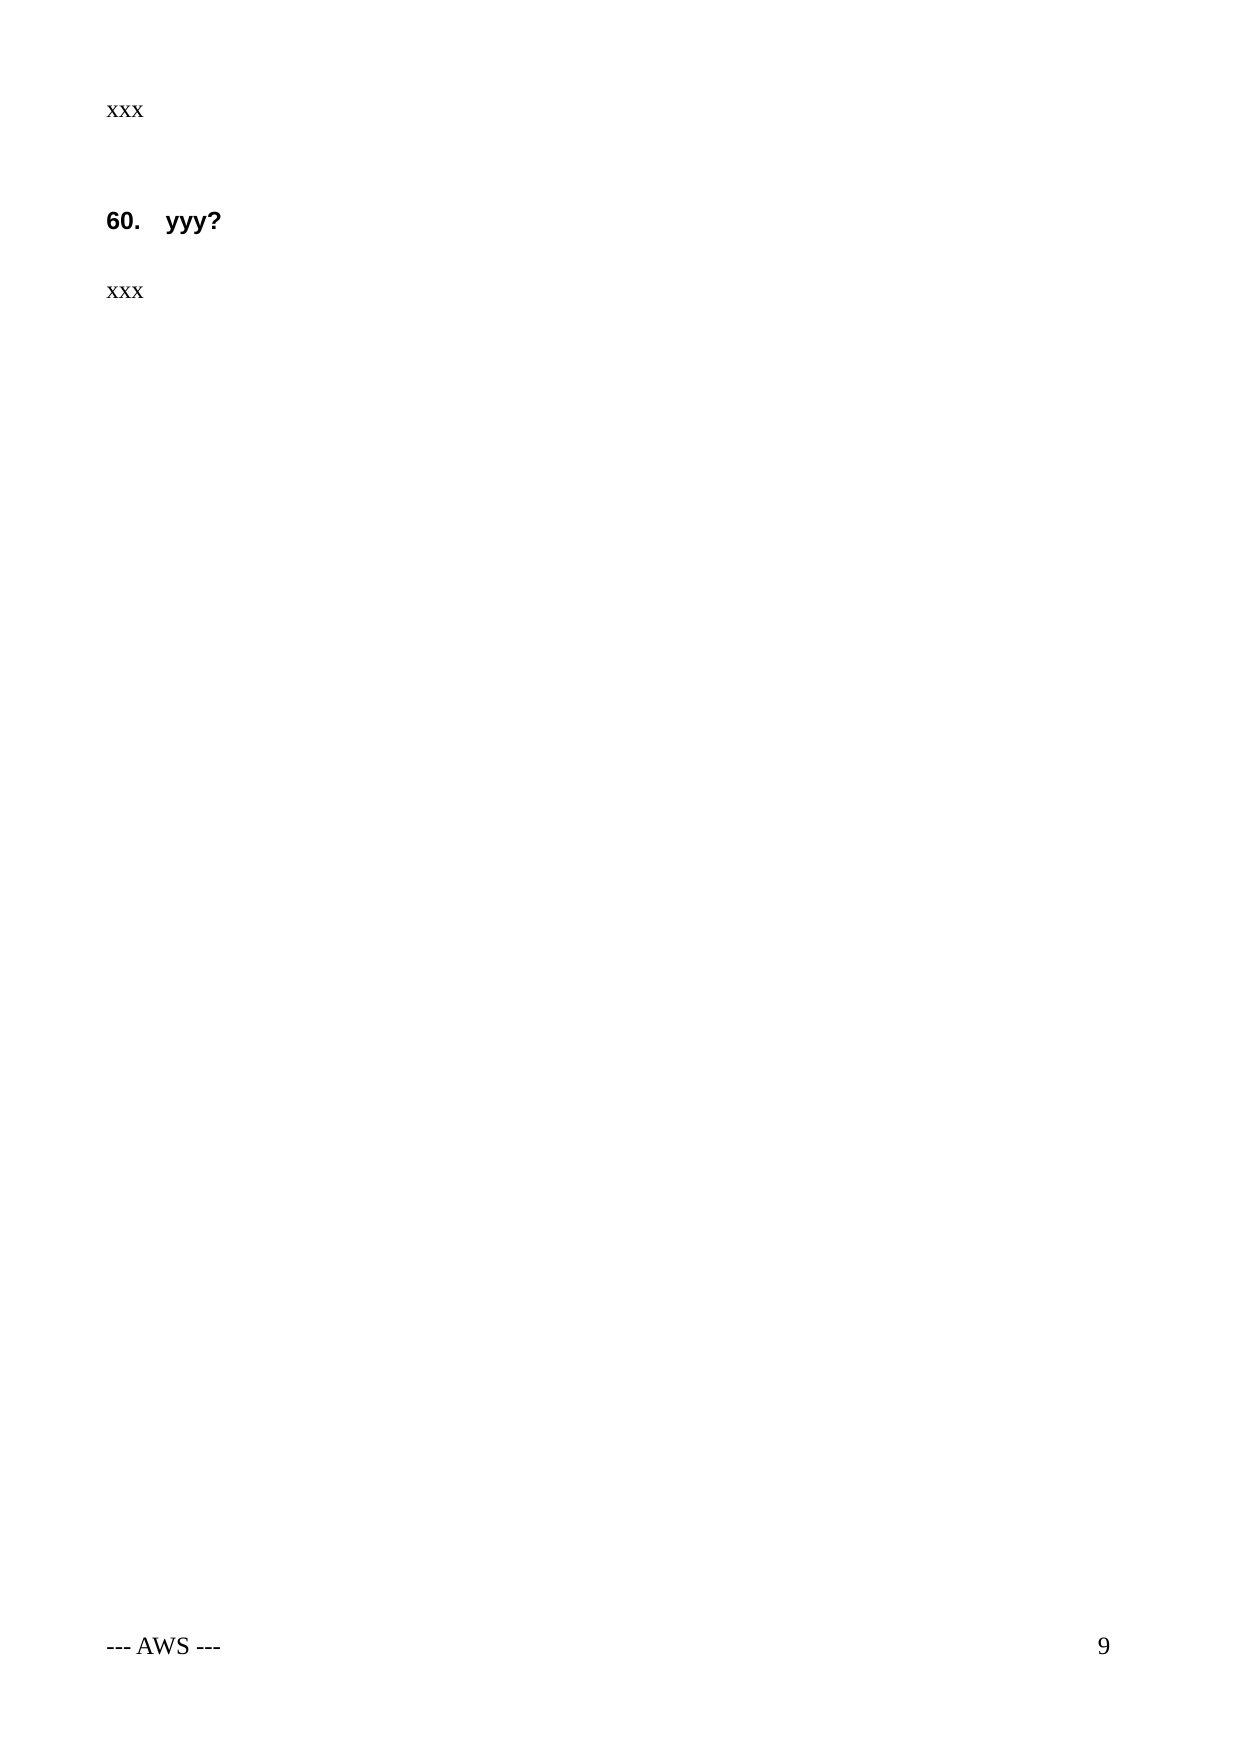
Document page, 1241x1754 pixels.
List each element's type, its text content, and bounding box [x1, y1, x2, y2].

subtitle yyy? [106, 206, 1134, 234]
text xxx [106, 94, 1134, 123]
text xxx [106, 276, 1134, 304]
